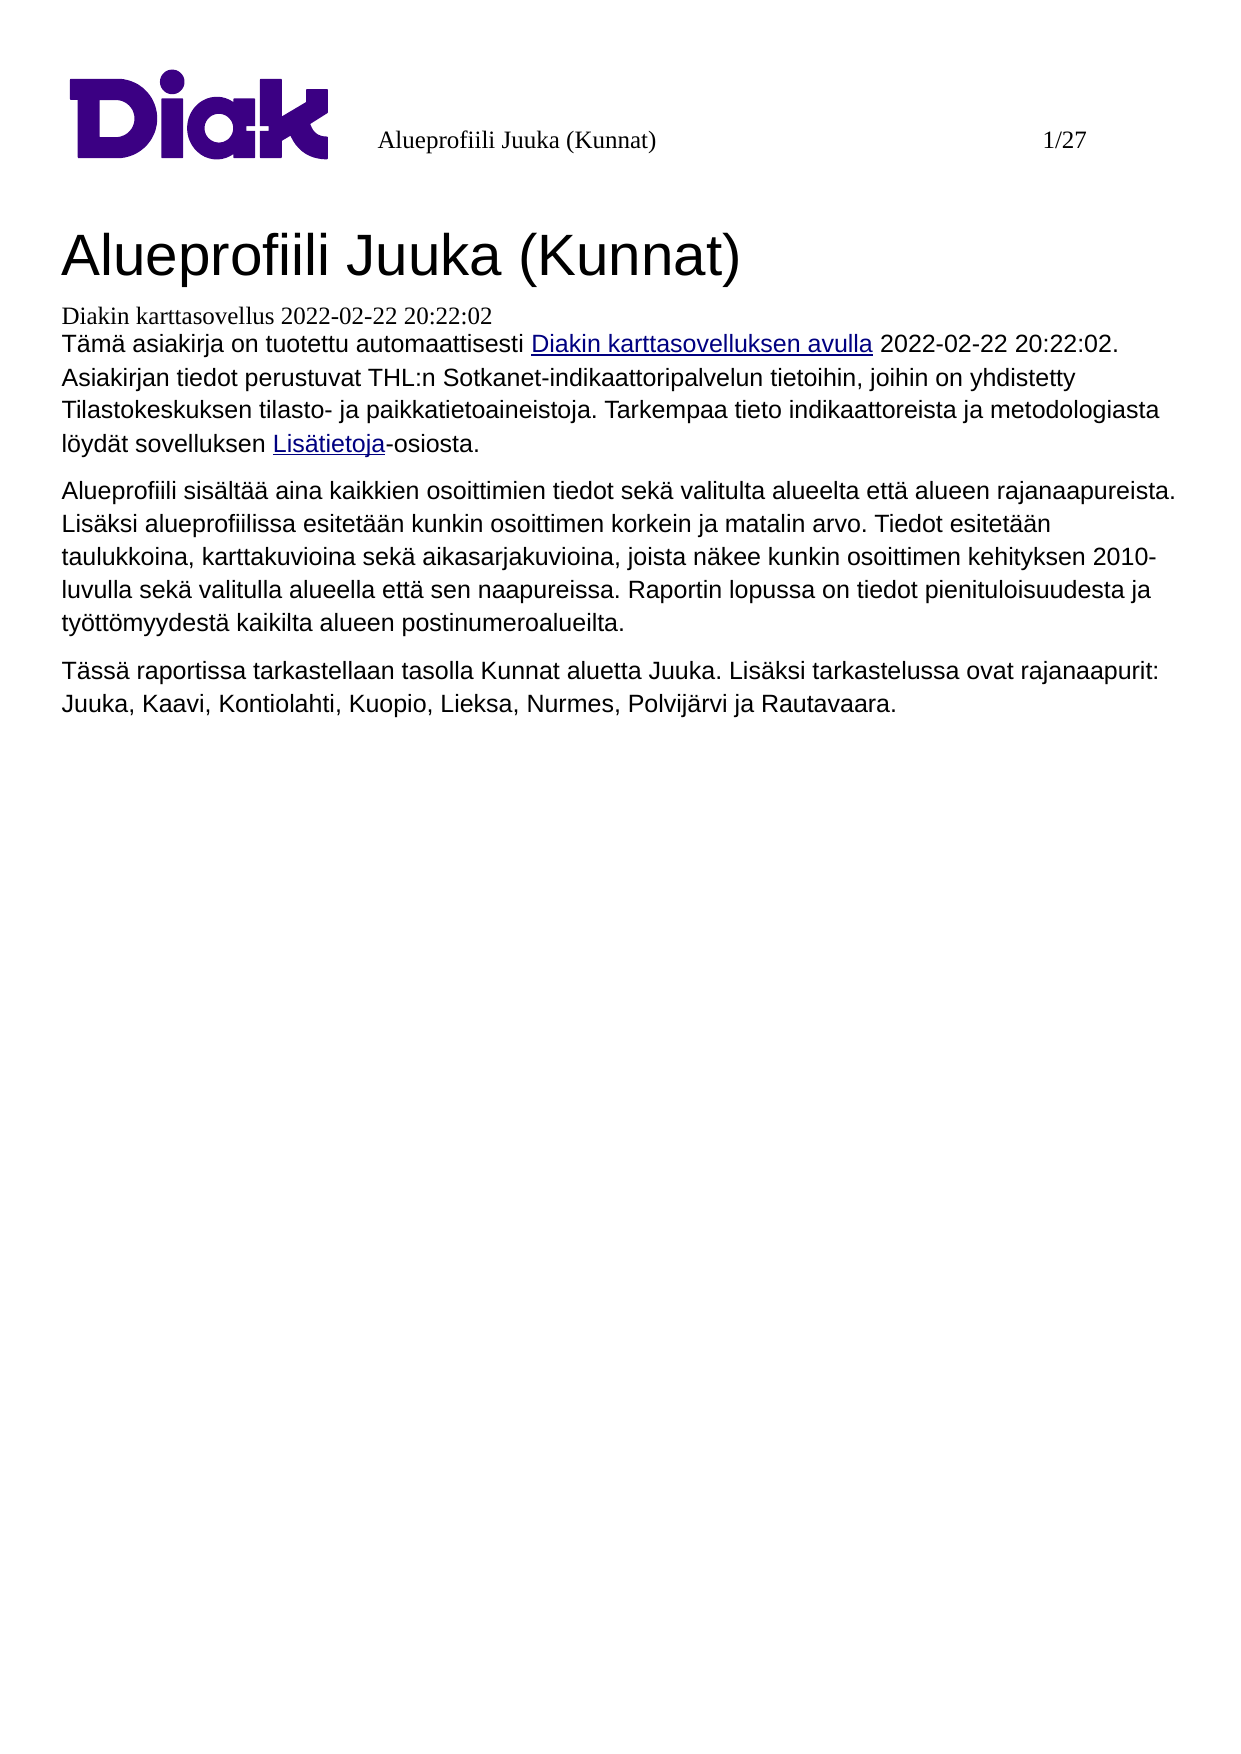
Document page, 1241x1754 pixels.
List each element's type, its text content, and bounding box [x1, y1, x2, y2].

text Alueprofiili sisältää aina kaikkien osoittimien tiedot sekä valitulta alueelta että alueen rajanaapureista. Lisäksi alueprofiilissa esitetään kunkin osoittimen korkein ja matalin arvo. Tiedot esitetään taulukkoina, karttakuvioina sekä aikasarjakuvioina, joista näkee kunkin osoittimen kehityksen 2010-luvulla sekä valitulla alueella että sen naapureissa. Raportin lopussa on tiedot pienituloisuudesta ja työttömyydestä kaikilta alueen postinumeroalueilta. [61, 476, 1179, 637]
text Tässä raportissa tarkastellaan tasolla Kunnat aluetta Juuka. Lisäksi tarkastelussa ovat rajanaapurit: Juuka, Kaavi, Kontiolahti, Kuopio, Lieksa, Nurmes, Polvijärvi ja Rautavaara. [61, 656, 1179, 718]
text Tämä asiakirja on tuotettu automaattisesti Diakin karttasovelluksen avulla 2022-02-22 20:22:02. Asiakirjan tiedot perustuvat THL:n Sotkanet-indikaattoripalvelun tietoihin, joihin on yhdistetty Tilastokeskuksen tilasto- ja paikkatietoaineistoja. Tarkempaa tieto indikaattoreista ja metodologiasta löydät sovelluksen Lisätietoja-osiosta. [61, 329, 1179, 457]
text Diakin karttasovellus 2022-02-22 20:22:02 [61, 301, 1179, 329]
title Alueprofiili Juuka (Kunnat) [61, 221, 1179, 288]
